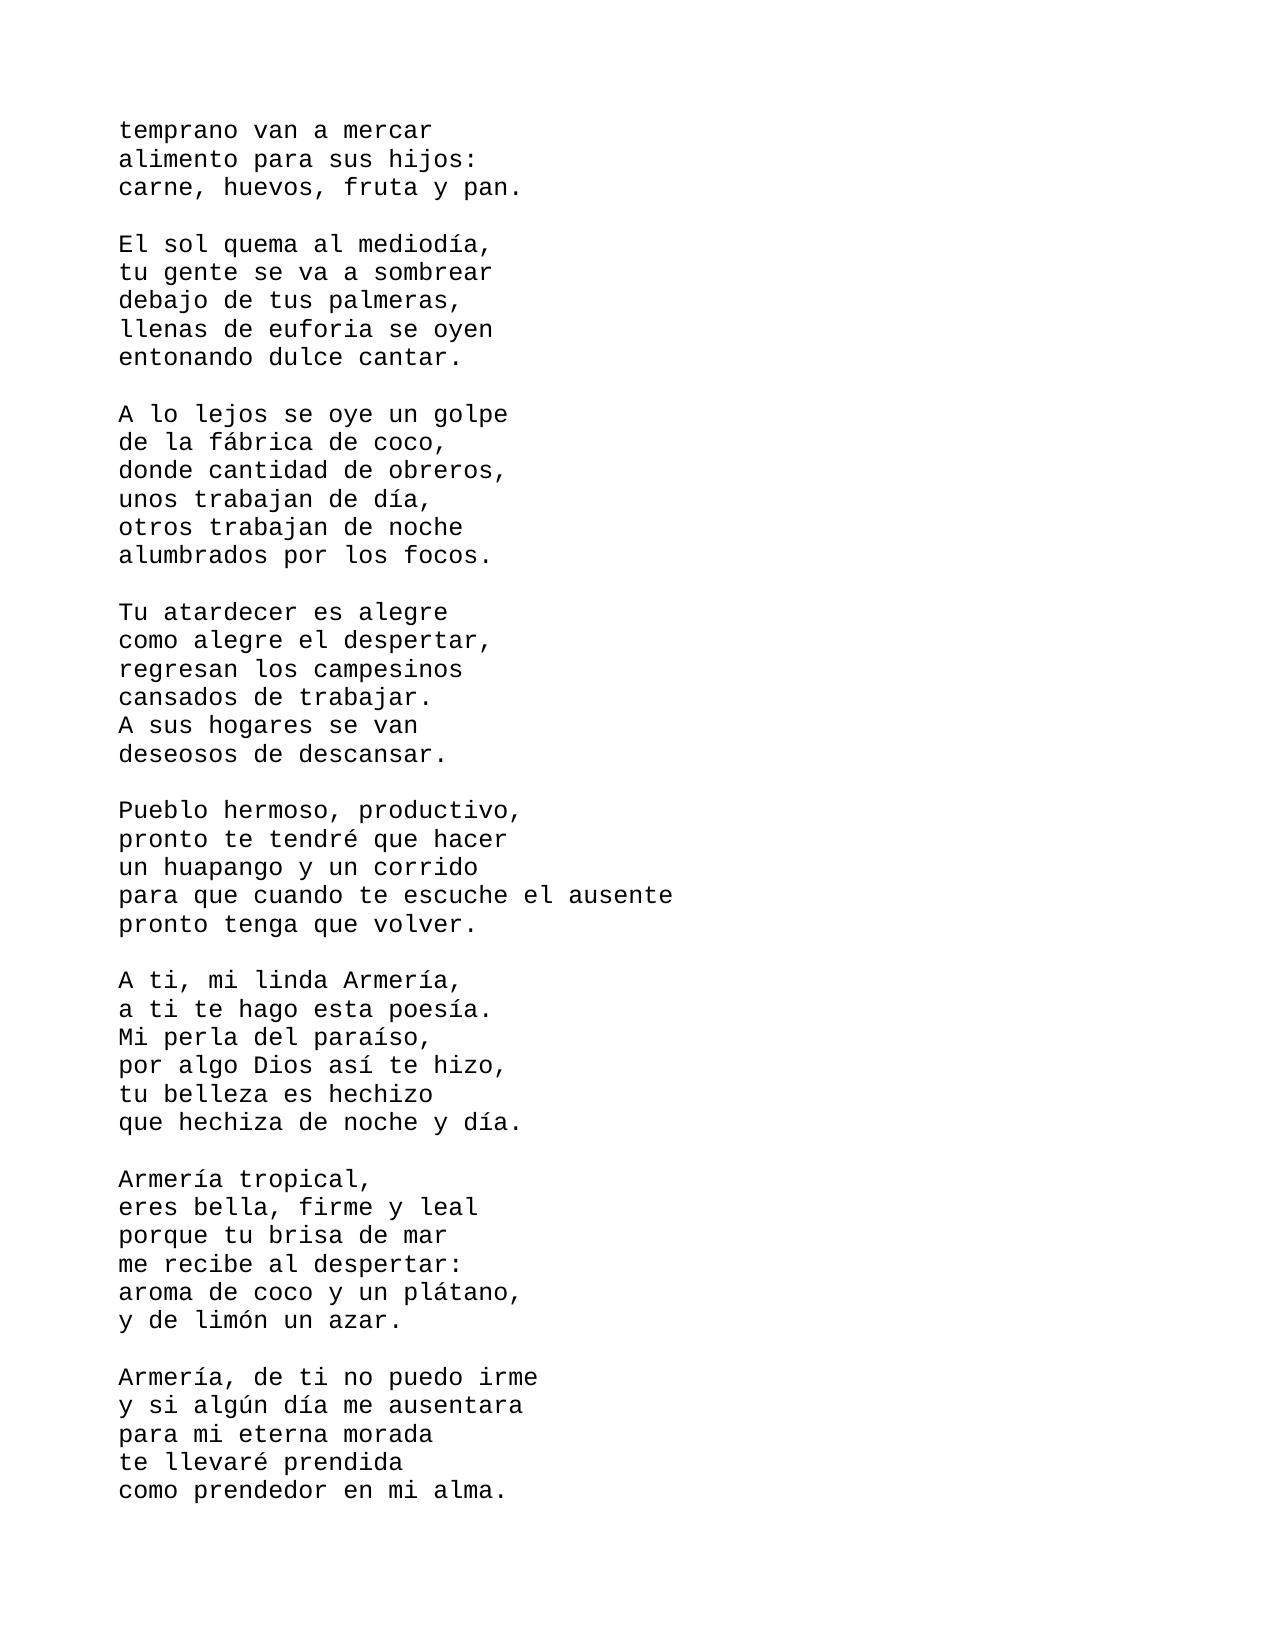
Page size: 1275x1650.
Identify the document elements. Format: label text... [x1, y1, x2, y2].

text y de limón un azar. [118, 1308, 1157, 1336]
text regresan los campesinos [118, 656, 1157, 685]
text alimento para sus hijos: [118, 146, 1157, 175]
text te llevaré prendida [118, 1450, 1157, 1478]
text me recibe al despertar: [118, 1251, 1157, 1280]
text cansados de trabajar. [118, 685, 1157, 713]
text Pueblo hermoso, productivo, [118, 798, 1157, 826]
text donde cantidad de obreros, [118, 458, 1157, 486]
text para mi eterna morada [118, 1421, 1157, 1450]
text otros trabajan de noche [118, 515, 1157, 543]
text A ti, mi linda Armería, [118, 968, 1157, 996]
text debajo de tus palmeras, [118, 288, 1157, 316]
text pronto tenga que volver. [118, 911, 1157, 940]
text como prendedor en mi alma. [118, 1478, 1157, 1506]
text por algo Dios así te hizo, [118, 1053, 1157, 1081]
text como alegre el despertar, [118, 628, 1157, 656]
text Tu atardecer es alegre [118, 600, 1157, 628]
text entonando dulce cantar. [118, 345, 1157, 373]
text El sol quema al mediodía, [118, 231, 1157, 260]
text A sus hogares se van [118, 713, 1157, 741]
text pronto te tendré que hacer [118, 826, 1157, 855]
text unos trabajan de día, [118, 486, 1157, 515]
text Armería tropical, [118, 1166, 1157, 1195]
text llenas de euforia se oyen [118, 316, 1157, 345]
text un huapango y un corrido [118, 855, 1157, 883]
text porque tu brisa de mar [118, 1223, 1157, 1251]
text que hechiza de noche y día. [118, 1110, 1157, 1138]
text carne, huevos, fruta y pan. [118, 175, 1157, 203]
text y si algún día me ausentara [118, 1393, 1157, 1421]
text para que cuando te escuche el ausente [118, 883, 1157, 911]
text tu gente se va a sombrear [118, 260, 1157, 288]
text de la fábrica de coco, [118, 430, 1157, 458]
text aroma de coco y un plátano, [118, 1280, 1157, 1308]
text a ti te hago esta poesía. [118, 996, 1157, 1025]
text A lo lejos se oye un golpe [118, 401, 1157, 430]
text eres bella, firme y leal [118, 1195, 1157, 1223]
text Mi perla del paraíso, [118, 1025, 1157, 1053]
text alumbrados por los focos. [118, 543, 1157, 571]
text deseosos de descansar. [118, 741, 1157, 770]
text temprano van a mercar [118, 118, 1157, 146]
text Armería, de ti no puedo irme [118, 1365, 1157, 1393]
text tu belleza es hechizo [118, 1081, 1157, 1110]
